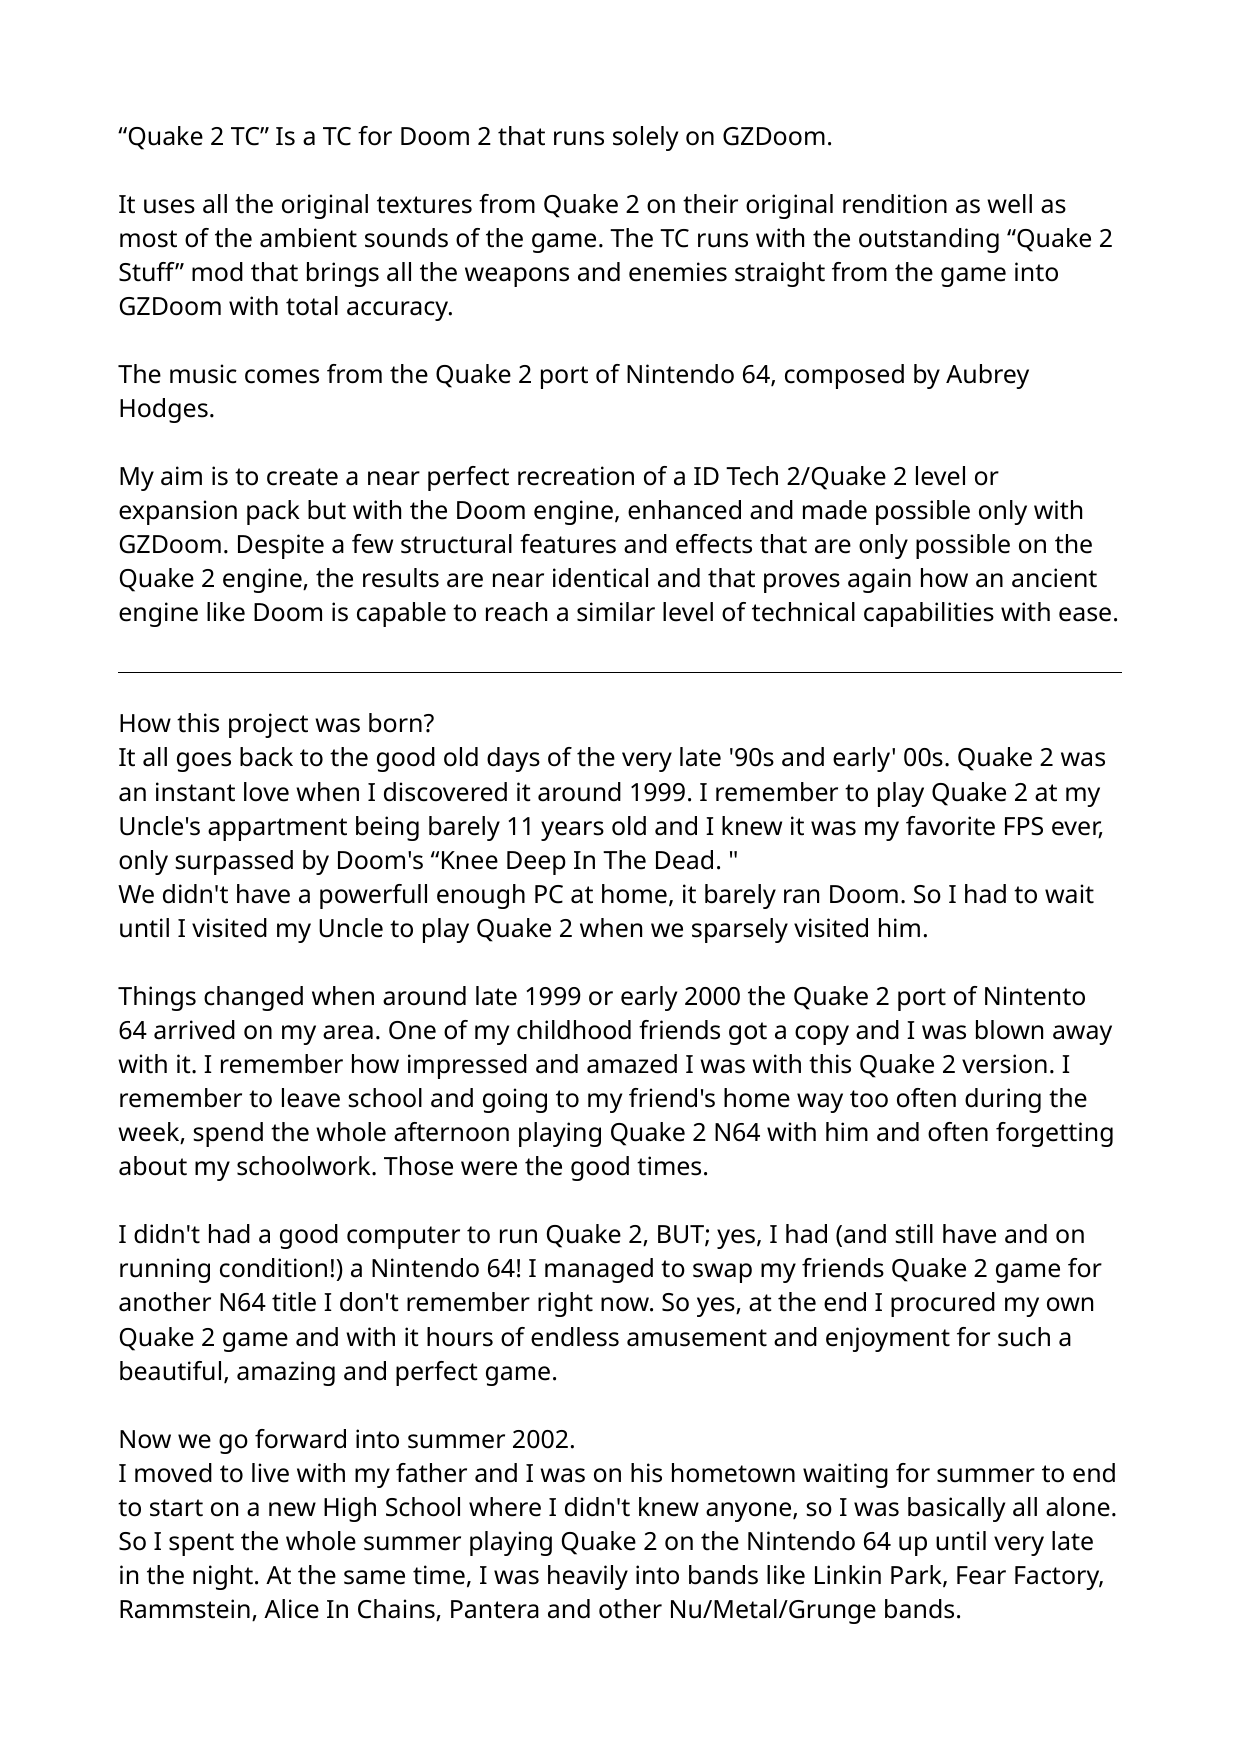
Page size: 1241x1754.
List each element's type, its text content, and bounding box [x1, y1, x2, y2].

text “Quake 2 TC” Is a TC for Doom 2 that runs solely on GZDoom. [118, 118, 1122, 152]
text We didn't have a powerfull enough PC at home, it barely ran Doom. So I had to wait until I visited my Uncle to play Quake 2 when we sparsely visited him. [118, 876, 1122, 944]
text The music comes from the Quake 2 port of Nintendo 64, composed by Aubrey Hodges. [118, 357, 1122, 425]
text My aim is to create a near perfect recreation of a ID Tech 2/Quake 2 level or expansion pack but with the Doom engine, enhanced and made possible only with GZDoom. Despite a few structural features and effects that are only possible on the Quake 2 engine, the results are near identical and that proves again how an ancient engine like Doom is capable to reach a similar level of technical capabilities with ease. [118, 459, 1122, 629]
text I didn't had a good computer to run Quake 2, BUT; yes, I had (and still have and on running condition!) a Nintendo 64! I managed to swap my friends Quake 2 game for another N64 title I don't remember right now. So yes, at the end I procured my own Quake 2 game and with it hours of endless amusement and enjoyment for such a beautiful, amazing and perfect game. [118, 1217, 1122, 1387]
text How this project was born? [118, 706, 1122, 740]
text Now we go forward into summer 2002. [118, 1421, 1122, 1455]
text It all goes back to the good old days of the very late '90s and early' 00s. Quake 2 was an instant love when I discovered it around 1999. I remember to play Quake 2 at my Uncle's appartment being barely 11 years old and I knew it was my favorite FPS ever, only surpassed by Doom's “Knee Deep In The Dead. " [118, 740, 1122, 876]
text It uses all the original textures from Quake 2 on their original rendition as well as most of the ambient sounds of the game. The TC runs with the outstanding “Quake 2 Stuff” mod that brings all the weapons and enemies straight from the game into GZDoom with total accuracy. [118, 186, 1122, 322]
text I moved to live with my father and I was on his hometown waiting for summer to end to start on a new High School where I didn't knew anyone, so I was basically all alone. So I spent the whole summer playing Quake 2 on the Nintendo 64 up until very late in the night. At the same time, I was heavily into bands like Linkin Park, Fear Factory, Rammstein, Alice In Chains, Pantera and other Nu/Metal/Grunge bands. [118, 1455, 1122, 1626]
text Things changed when around late 1999 or early 2000 the Quake 2 port of Nintento 64 arrived on my area. One of my childhood friends got a copy and I was blown away with it. I remember how impressed and amazed I was with this Quake 2 version. I remember to leave school and going to my friend's home way too often during the week, spend the whole afternoon playing Quake 2 N64 with him and often forgetting about my schoolwork. Those were the good times. [118, 978, 1122, 1183]
